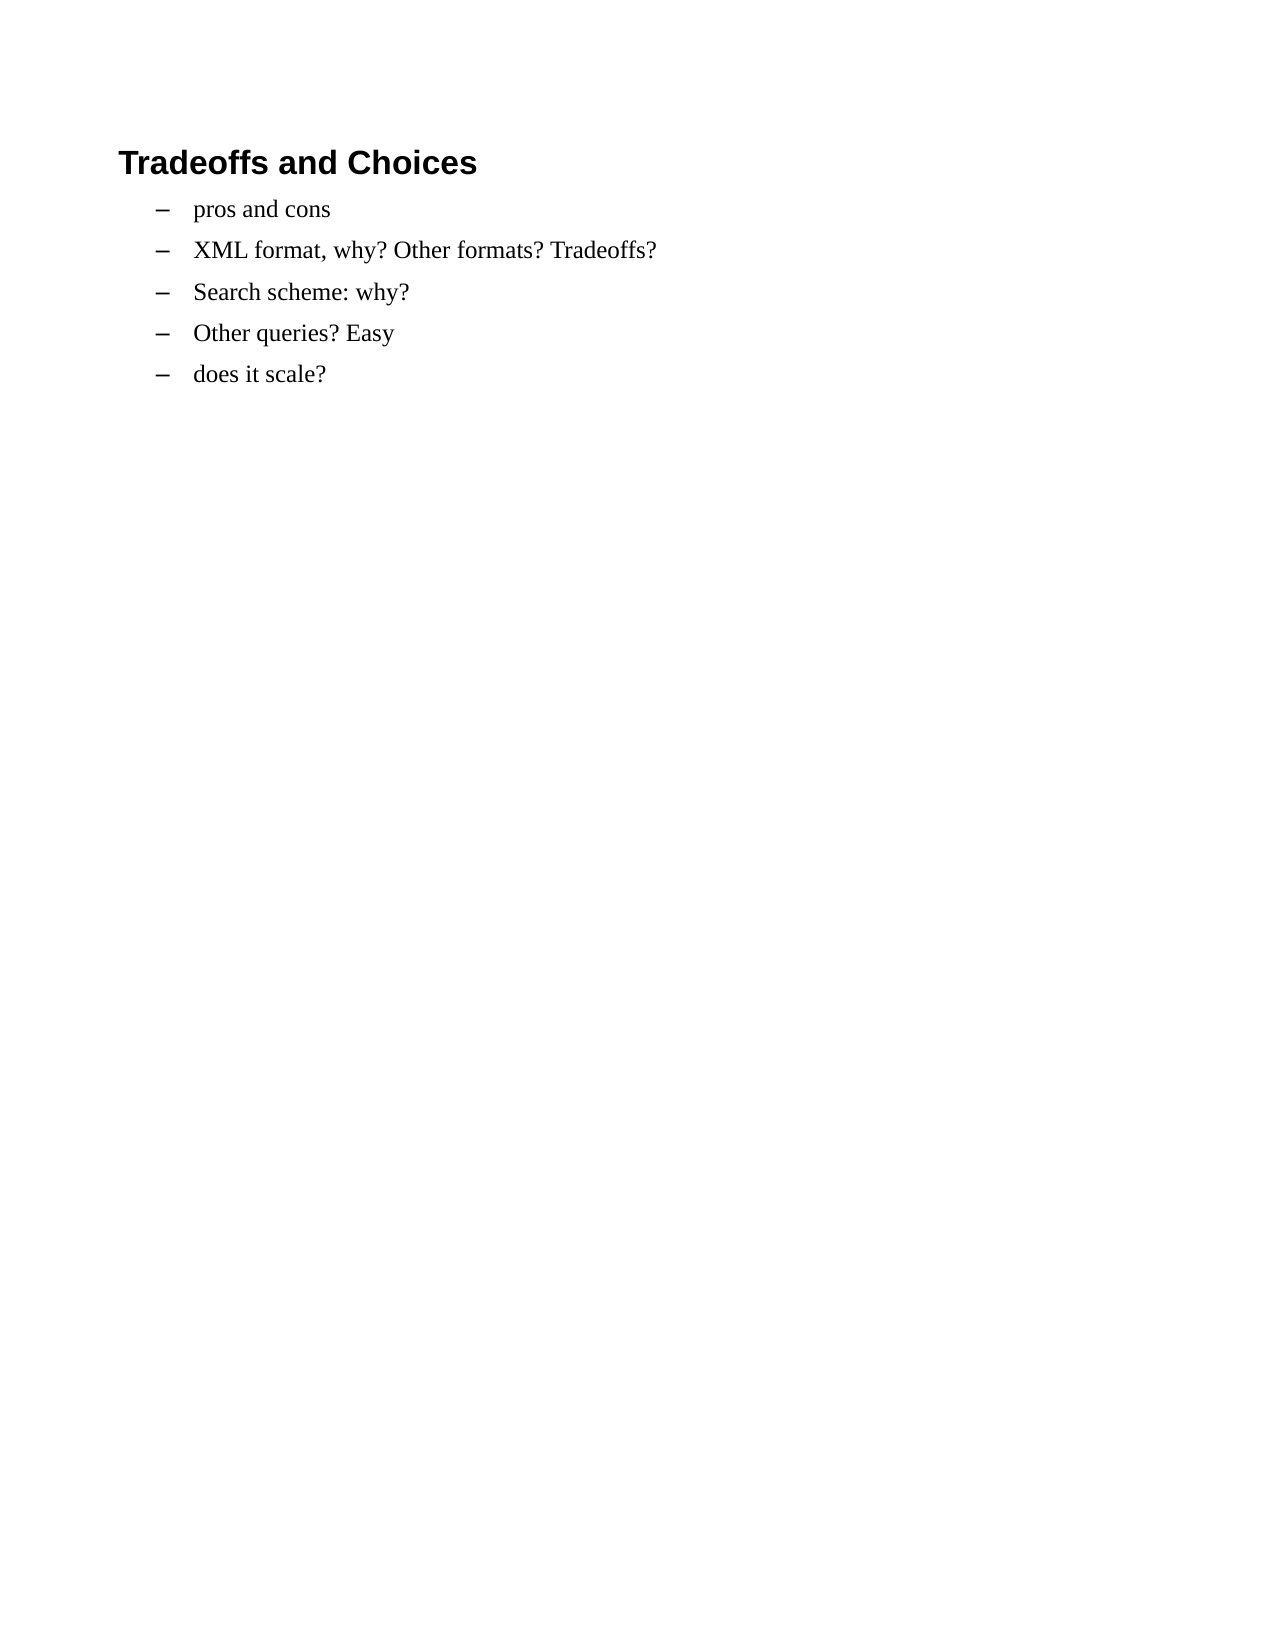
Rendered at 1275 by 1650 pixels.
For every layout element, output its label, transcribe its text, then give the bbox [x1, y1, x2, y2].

list pros and cons [156, 194, 1157, 223]
list Search scheme: why? [156, 277, 1157, 306]
subtitle Tradeoffs and Choices [118, 143, 1157, 182]
list does it scale? [156, 359, 1157, 388]
list XML format, why? Other formats? Tradeoffs? [156, 236, 1157, 264]
list Other queries? Easy [156, 318, 1157, 347]
